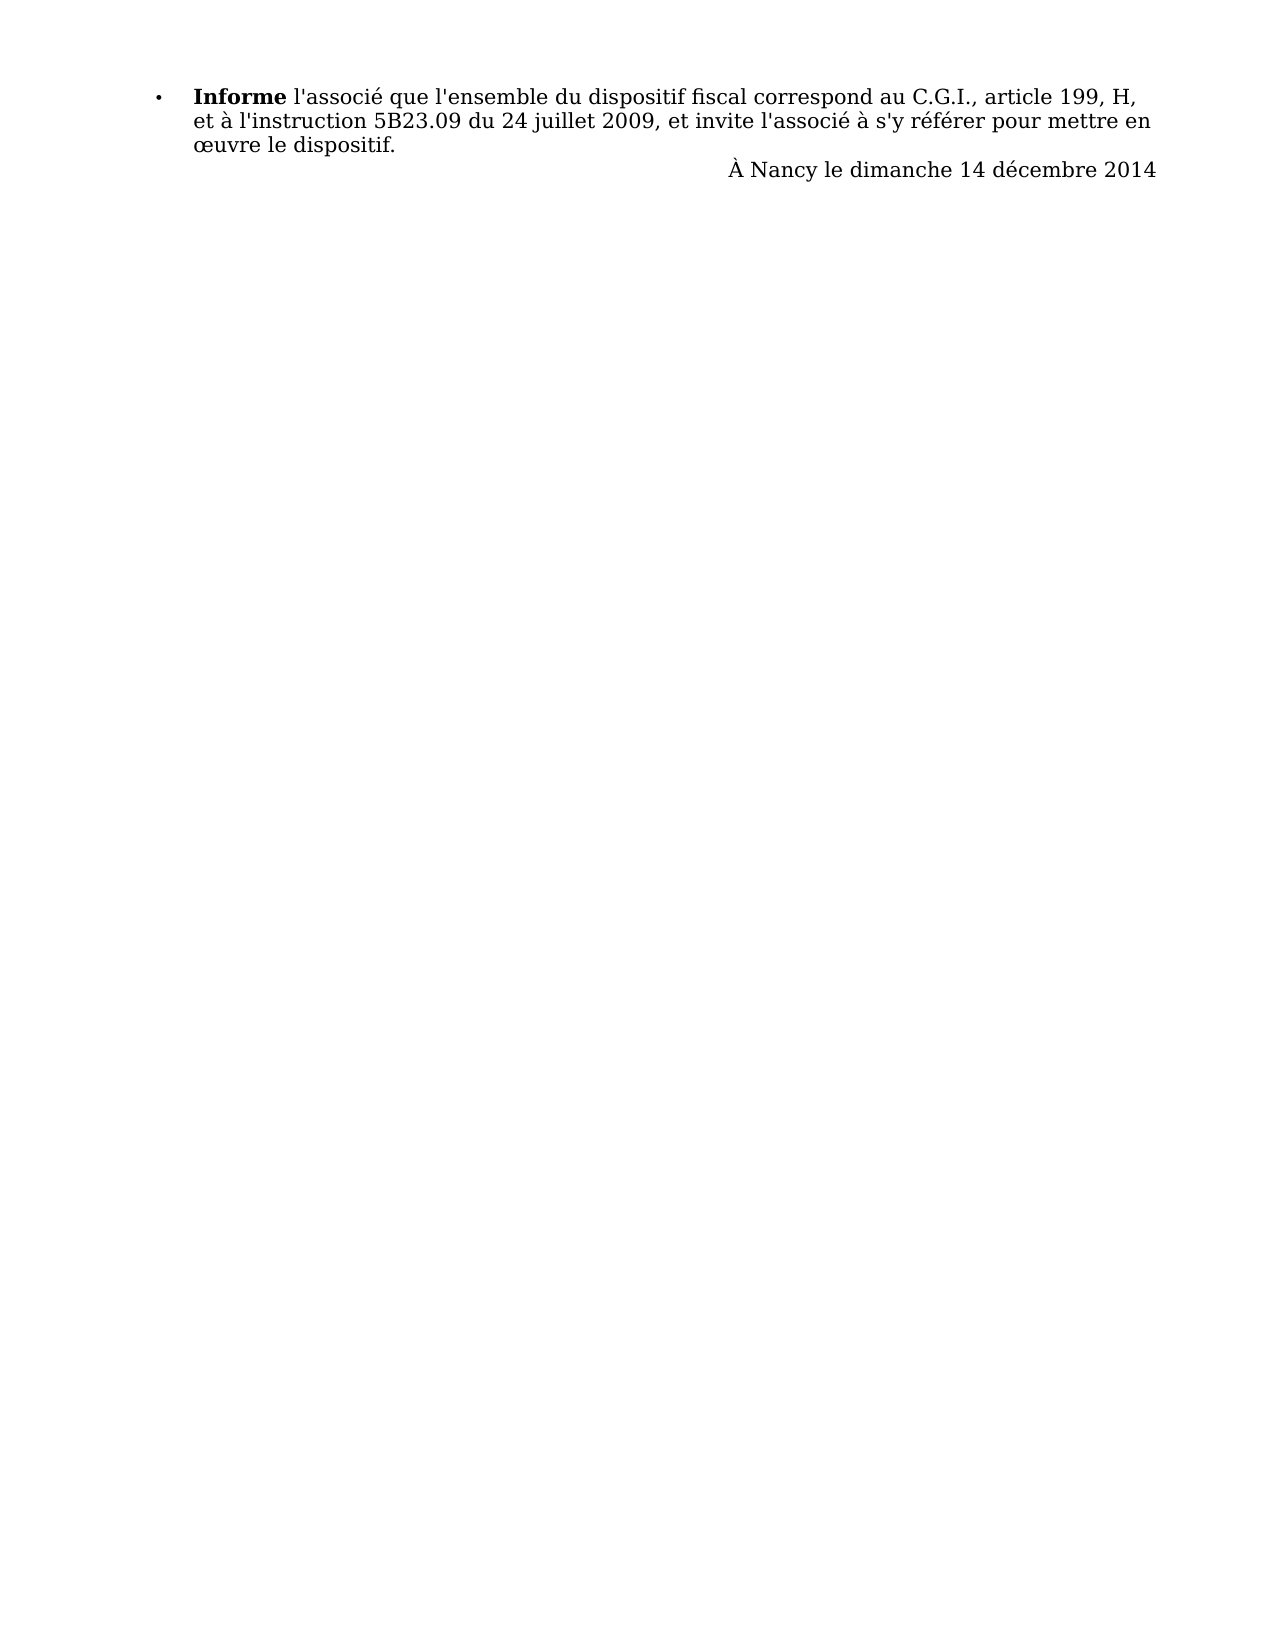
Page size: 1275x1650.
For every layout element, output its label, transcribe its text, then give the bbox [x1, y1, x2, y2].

list Informe l'associé que l'ensemble du dispositif fiscal correspond au C.G.I., article 199, H, et à l'instruction 5B23.09 du 24 juillet 2009, et invite l'associé à s'y référer pour mettre en œuvre le dispositif. [156, 85, 1157, 158]
text À Nancy le dimanche 14 décembre 2014 [118, 158, 1157, 182]
